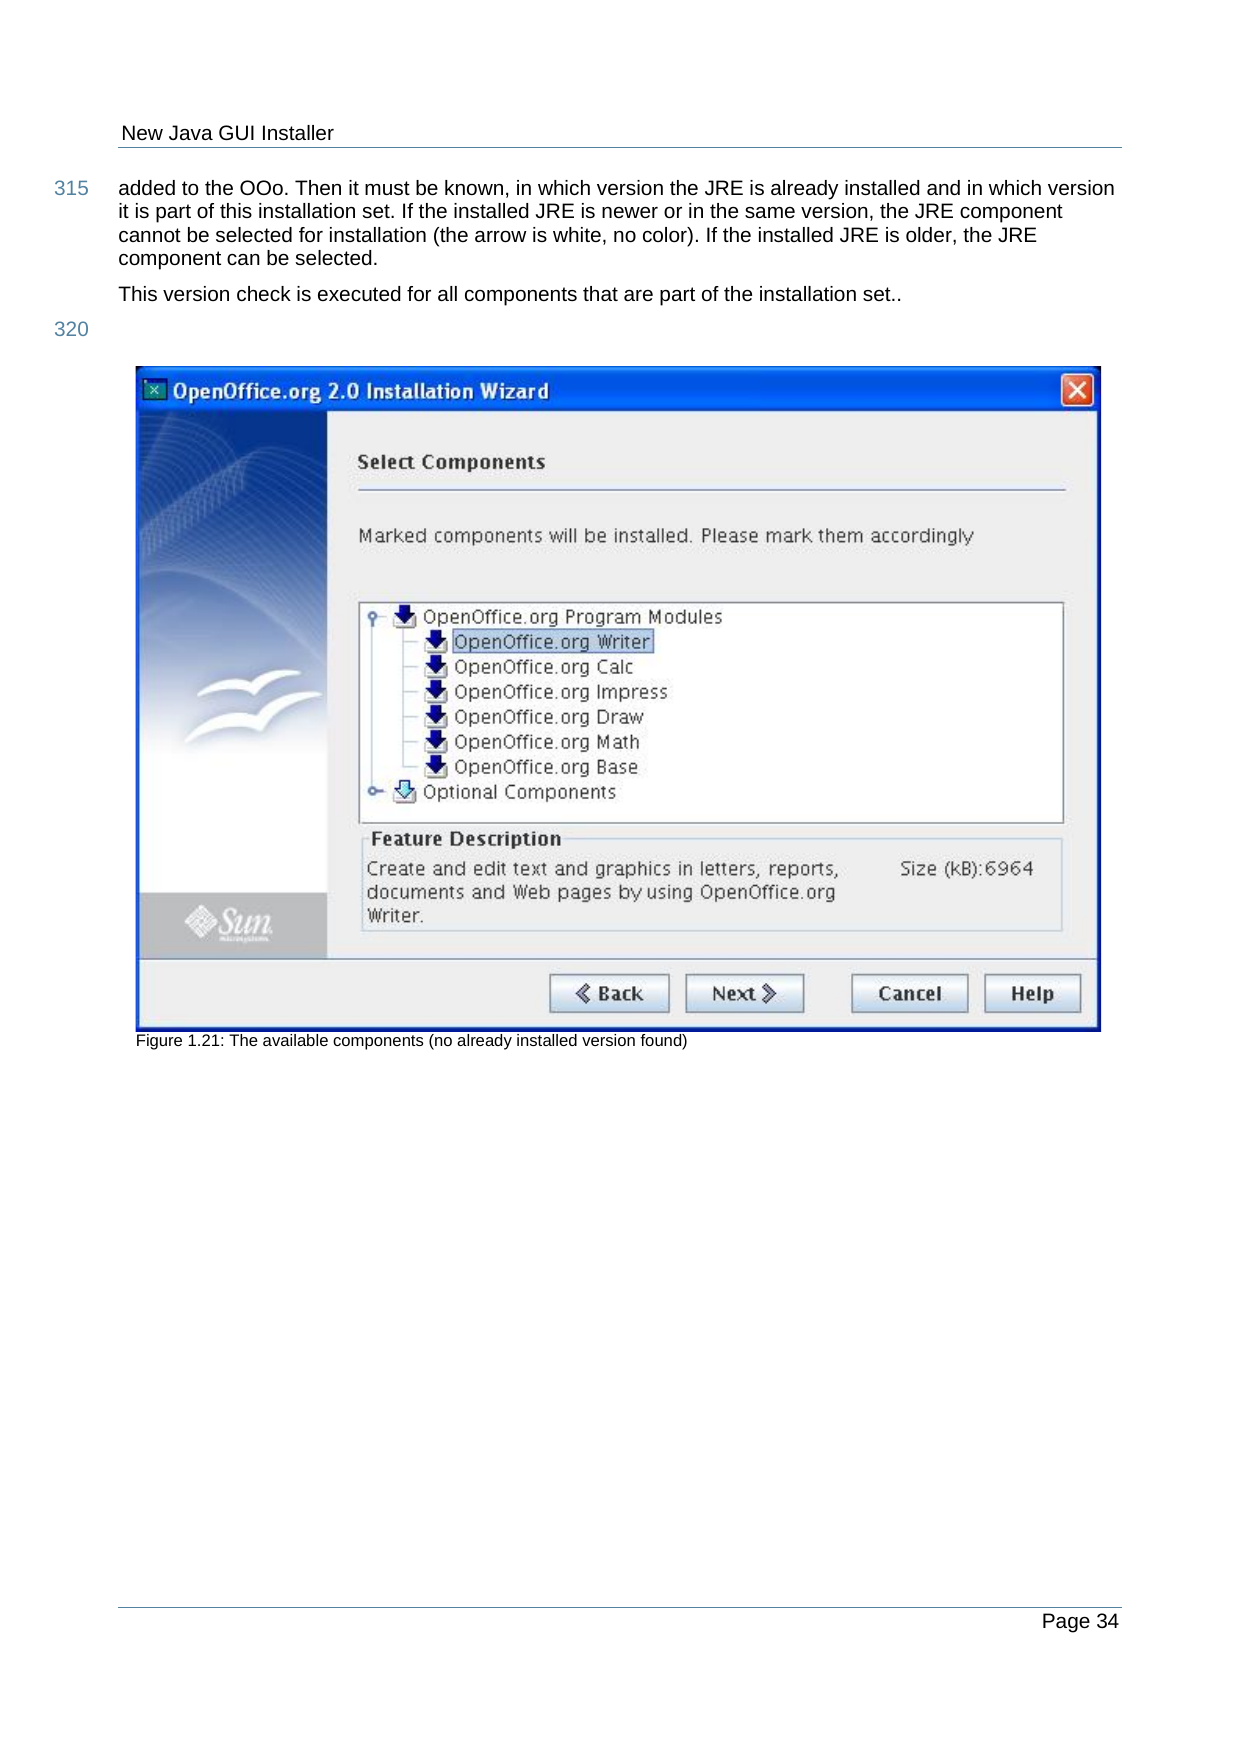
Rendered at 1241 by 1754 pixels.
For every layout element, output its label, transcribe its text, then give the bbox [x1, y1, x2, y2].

text This version check is executed for all components that are part of the installation set.. [118, 282, 1122, 305]
picture [135, 366, 1102, 1032]
text Figure 1.21: The available components (no already installed version found) [136, 1032, 1101, 1050]
text added to the OOo. Then it must be known, in which version the JRE is already installed and in which version it is part of this installation set. If the installed JRE is newer or in the same version, the JRE component cannot be selected for installation (the arrow is white, no color). If the installed JRE is older, the JRE component can be selected. [118, 177, 1122, 270]
